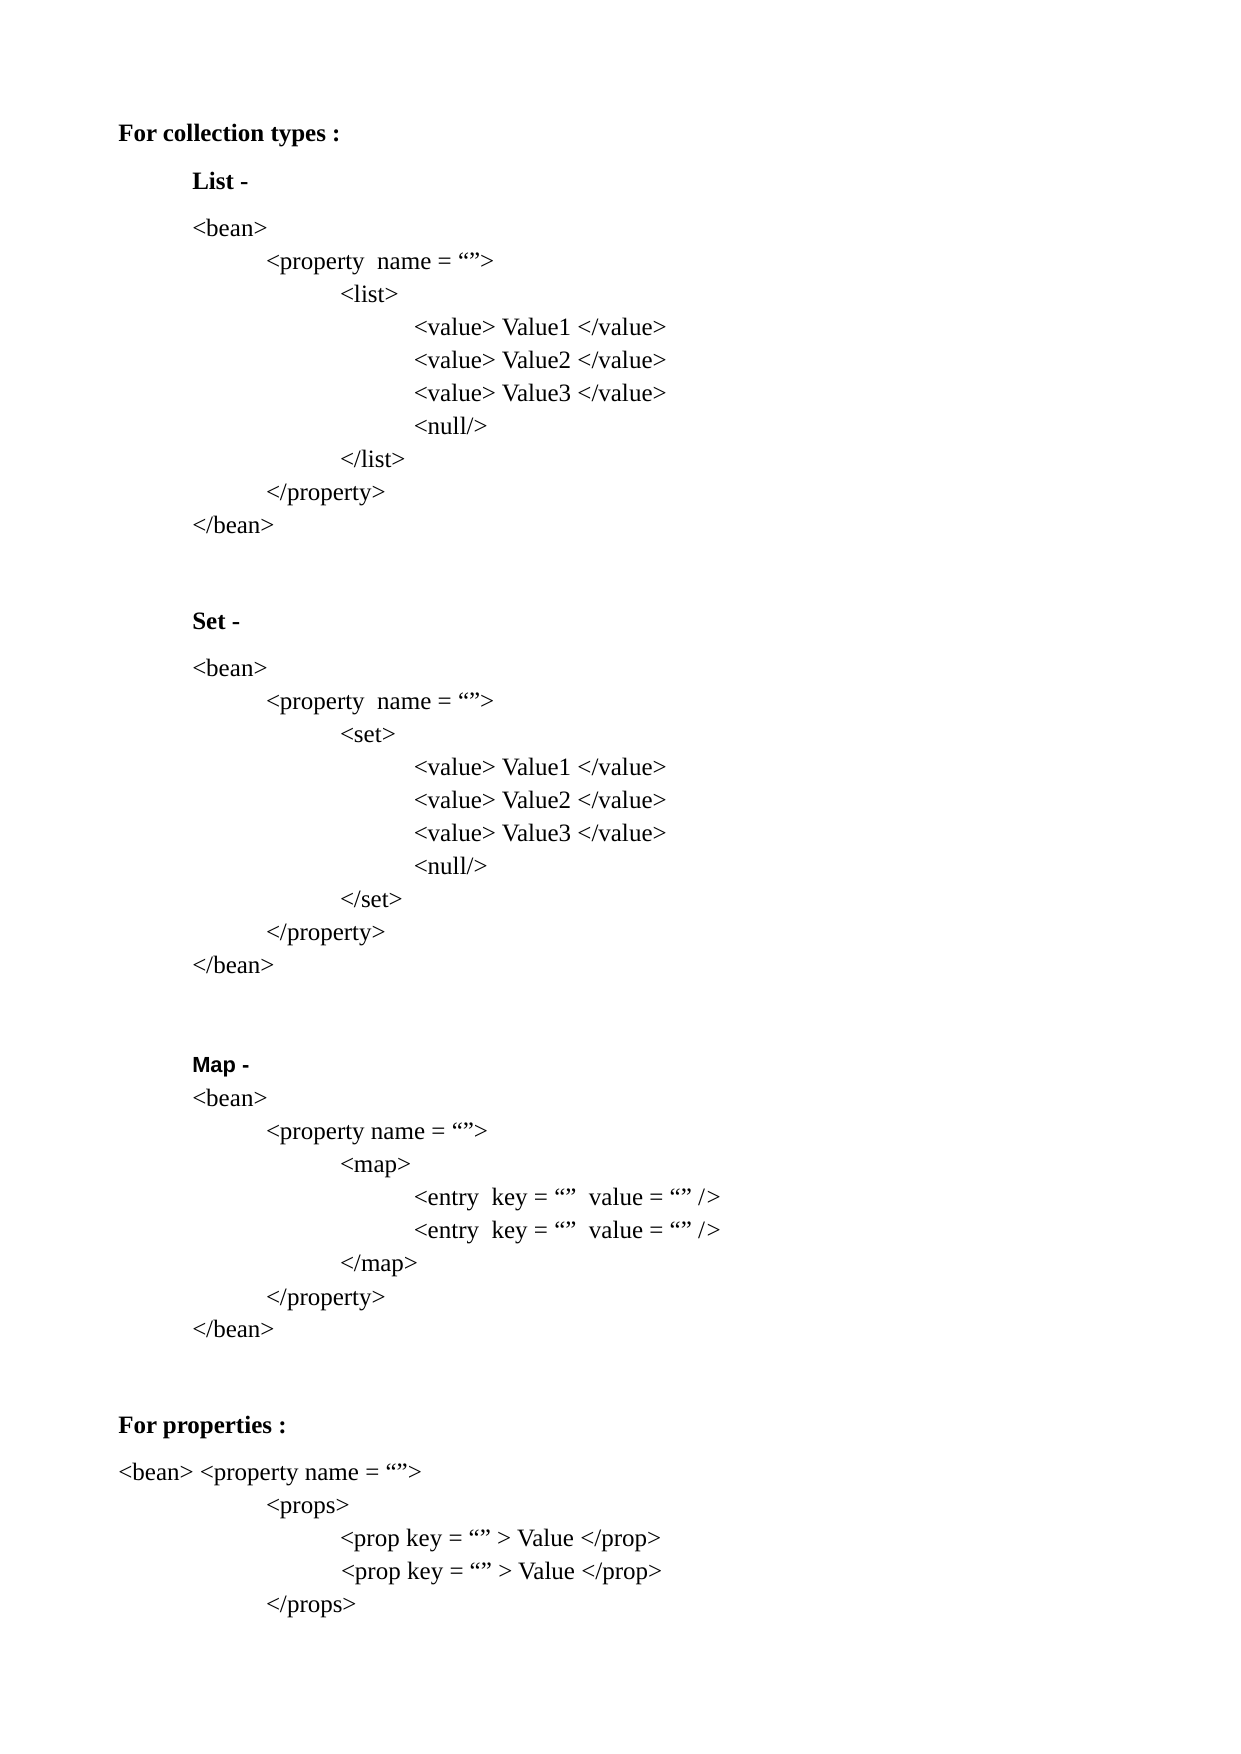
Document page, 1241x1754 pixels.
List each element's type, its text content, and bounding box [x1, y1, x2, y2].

text For properties : [118, 1410, 1122, 1438]
text <bean> <property name = “”> <props> <prop key = “” > Value </prop> <prop key = “” > Value </prop> </props> [118, 1457, 1122, 1618]
text <bean> <property name = “”> <map> <entry key = “” value = “” /> <entry key = “” value = “” /> </map> </property> </bean> [118, 1083, 1122, 1343]
text List - [118, 166, 1122, 194]
text For collection types : [118, 118, 1122, 147]
text Set - [118, 606, 1122, 634]
subtitle Map - [118, 1052, 1122, 1077]
text <bean> <property name = “”> <set> <value> Value1 </value> <value> Value2 </value> <value> Value3 </value> <null/> </set> </property> </bean> [118, 653, 1122, 979]
text <bean> <property name = “”> <list> <value> Value1 </value> <value> Value2 </value> <value> Value3 </value> <null/> </list> </property> </bean> [118, 213, 1122, 539]
